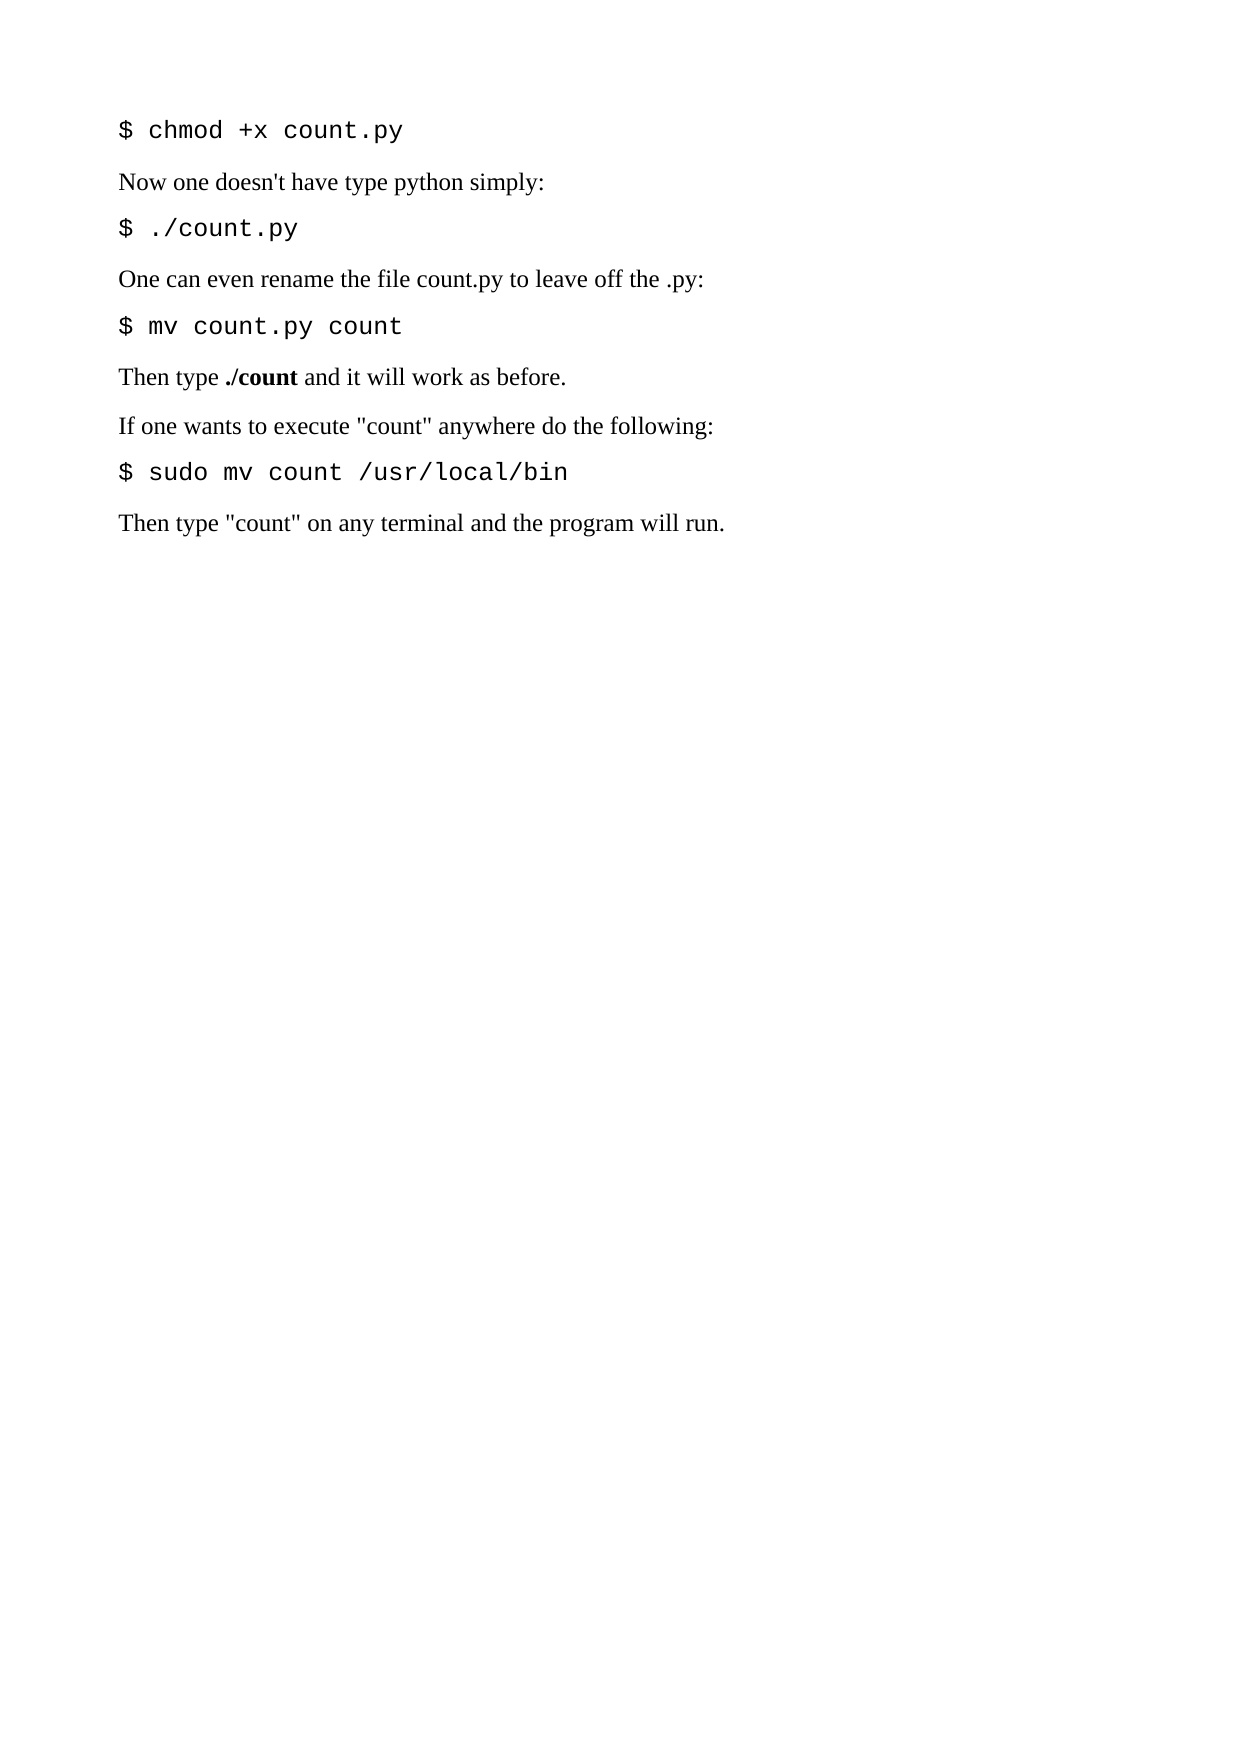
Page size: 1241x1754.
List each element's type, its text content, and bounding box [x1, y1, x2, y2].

text Now one doesn't have type python simply: [118, 167, 1122, 195]
text $ chmod +x count.py [118, 118, 1122, 146]
text Then type ./count and it will work as before. [118, 362, 1122, 391]
text Then type "count" on any terminal and the program will run. [118, 508, 1122, 537]
text $ ./count.py [118, 216, 1122, 244]
text One can even rename the file count.py to leave off the .py: [118, 264, 1122, 293]
text If one wants to execute "count" anywhere do the following: [118, 411, 1122, 440]
text $ sudo mv count /usr/local/bin [118, 460, 1122, 488]
text $ mv count.py count [118, 313, 1122, 342]
